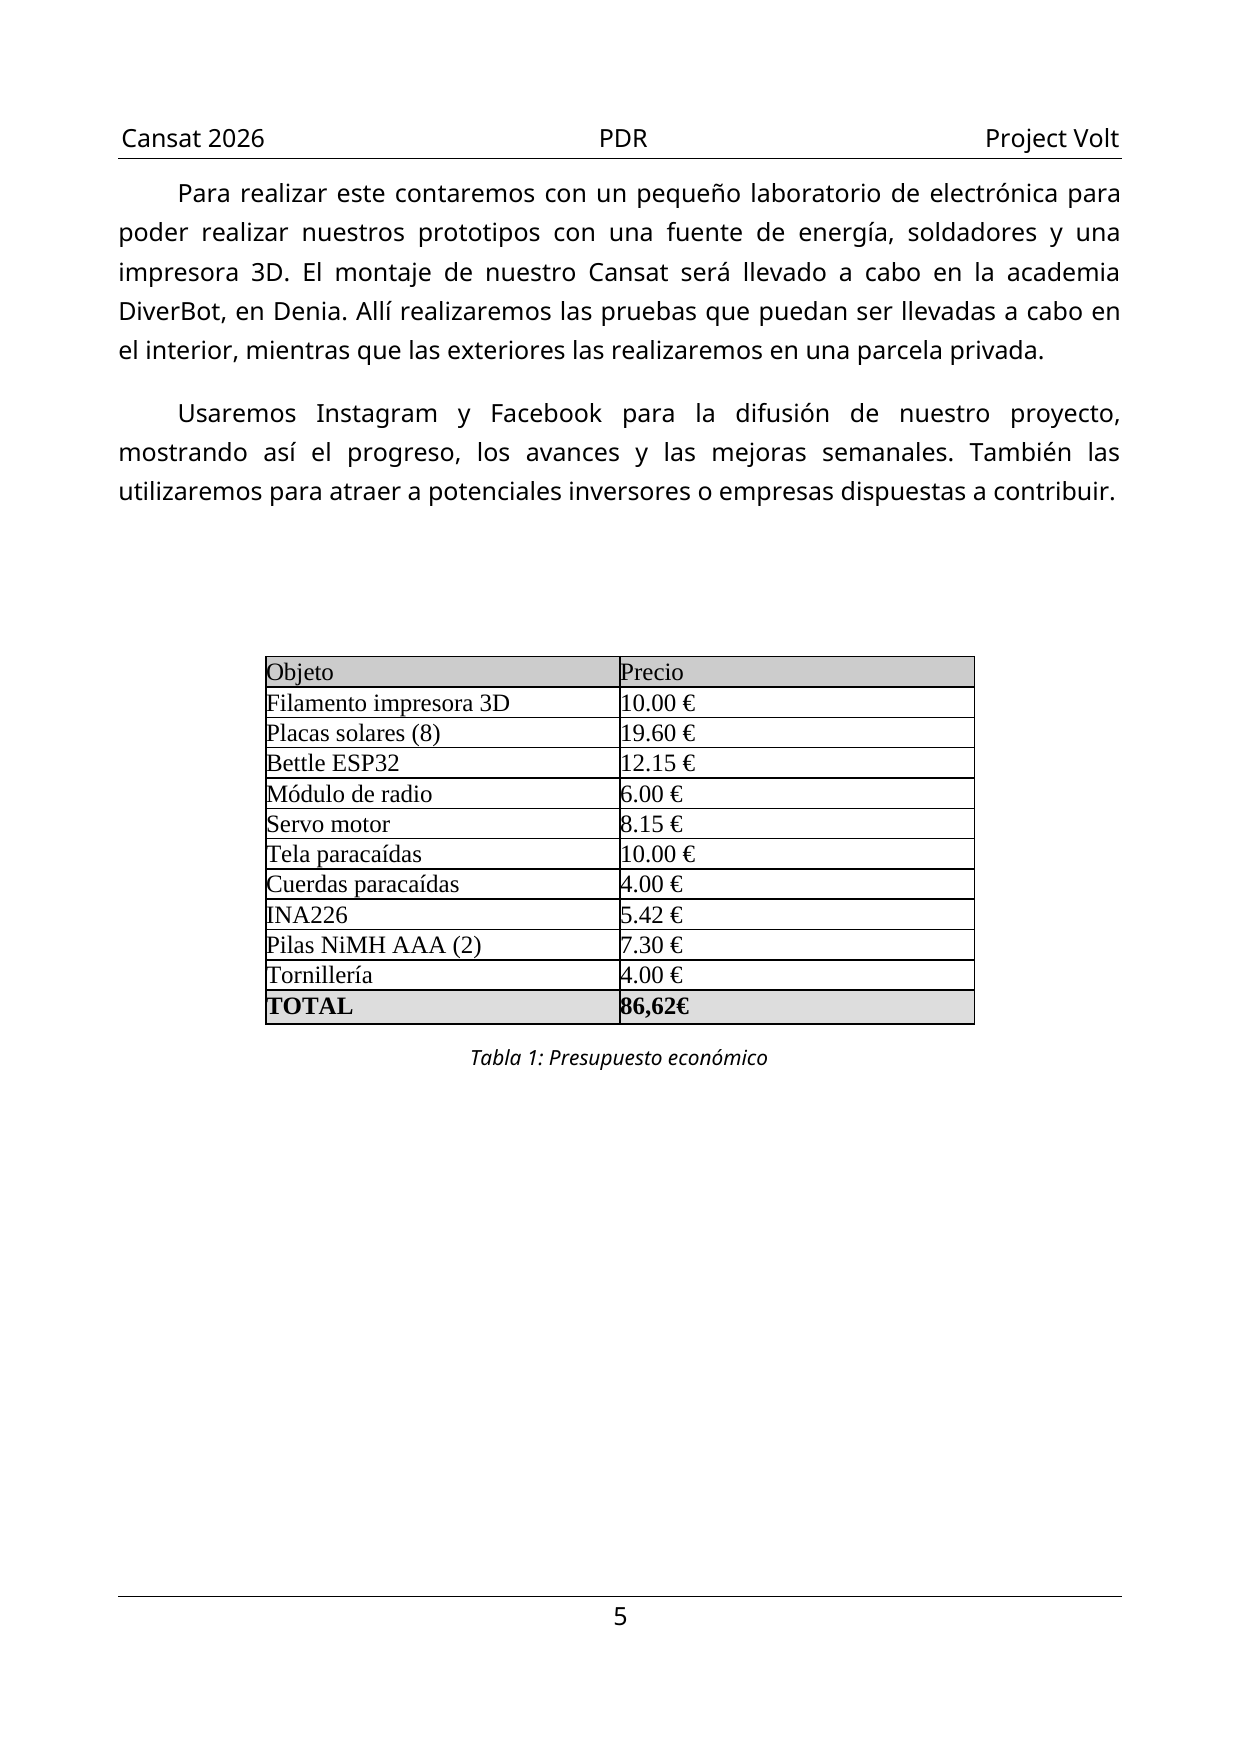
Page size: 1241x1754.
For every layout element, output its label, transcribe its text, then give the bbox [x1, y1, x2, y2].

table_cell Módulo de radio [267, 779, 619, 807]
table_cell 19,60 € [621, 718, 974, 747]
table_cell 4,00 € [621, 961, 974, 989]
table_cell Tela paracaídas [267, 839, 619, 868]
table_header Precio [621, 657, 974, 686]
text Para realizar este contaremos con un pequeño laboratorio de electrónica para poder realizar nuestros prototipos con una fuente de energía, soldadores y una impresora 3D. El montaje de nuestro Cansat será llevado a cabo en la academia DiverBot, en Denia. Allí realizaremos las pruebas que puedan ser llevadas a cabo en el interior, mientras que las exteriores las realizaremos en una parcela privada. [118, 176, 1122, 367]
table_cell Pilas NiMH AAA (2) [267, 930, 619, 959]
table_header Objeto [267, 657, 619, 686]
table_cell Placas solares (8) [267, 718, 619, 747]
table_cell 86,62€ [621, 991, 974, 1023]
table_cell Servo motor [267, 809, 619, 838]
table_cell 12,15 € [621, 748, 974, 777]
text Usaremos Instagram y Facebook para la difusión de nuestro proyecto, mostrando así el progreso, los avances y las mejoras semanales. También las utilizaremos para atraer a potenciales inversores o empresas dispuestas a contribuir. [118, 395, 1122, 508]
table_cell 6,00 € [621, 779, 974, 807]
table_cell Cuerdas paracaídas [267, 870, 619, 898]
table_cell 8,15 € [621, 809, 974, 838]
table_cell 5,42 € [621, 900, 974, 929]
table_cell Bettle ESP32 [267, 748, 619, 777]
table_cell INA226 [267, 900, 619, 929]
table_cell 10,00 € [621, 839, 974, 868]
table_cell 10,00 € [621, 688, 974, 716]
table_cell Filamento impresora 3D [267, 688, 619, 716]
table_cell TOTAL [267, 991, 619, 1023]
table_cell 7,30 € [621, 930, 974, 959]
table_cell Tornillería [267, 961, 619, 989]
text Tabla 1: Presupuesto económico [118, 1043, 1122, 1071]
table_cell 4,00 € [621, 870, 974, 898]
